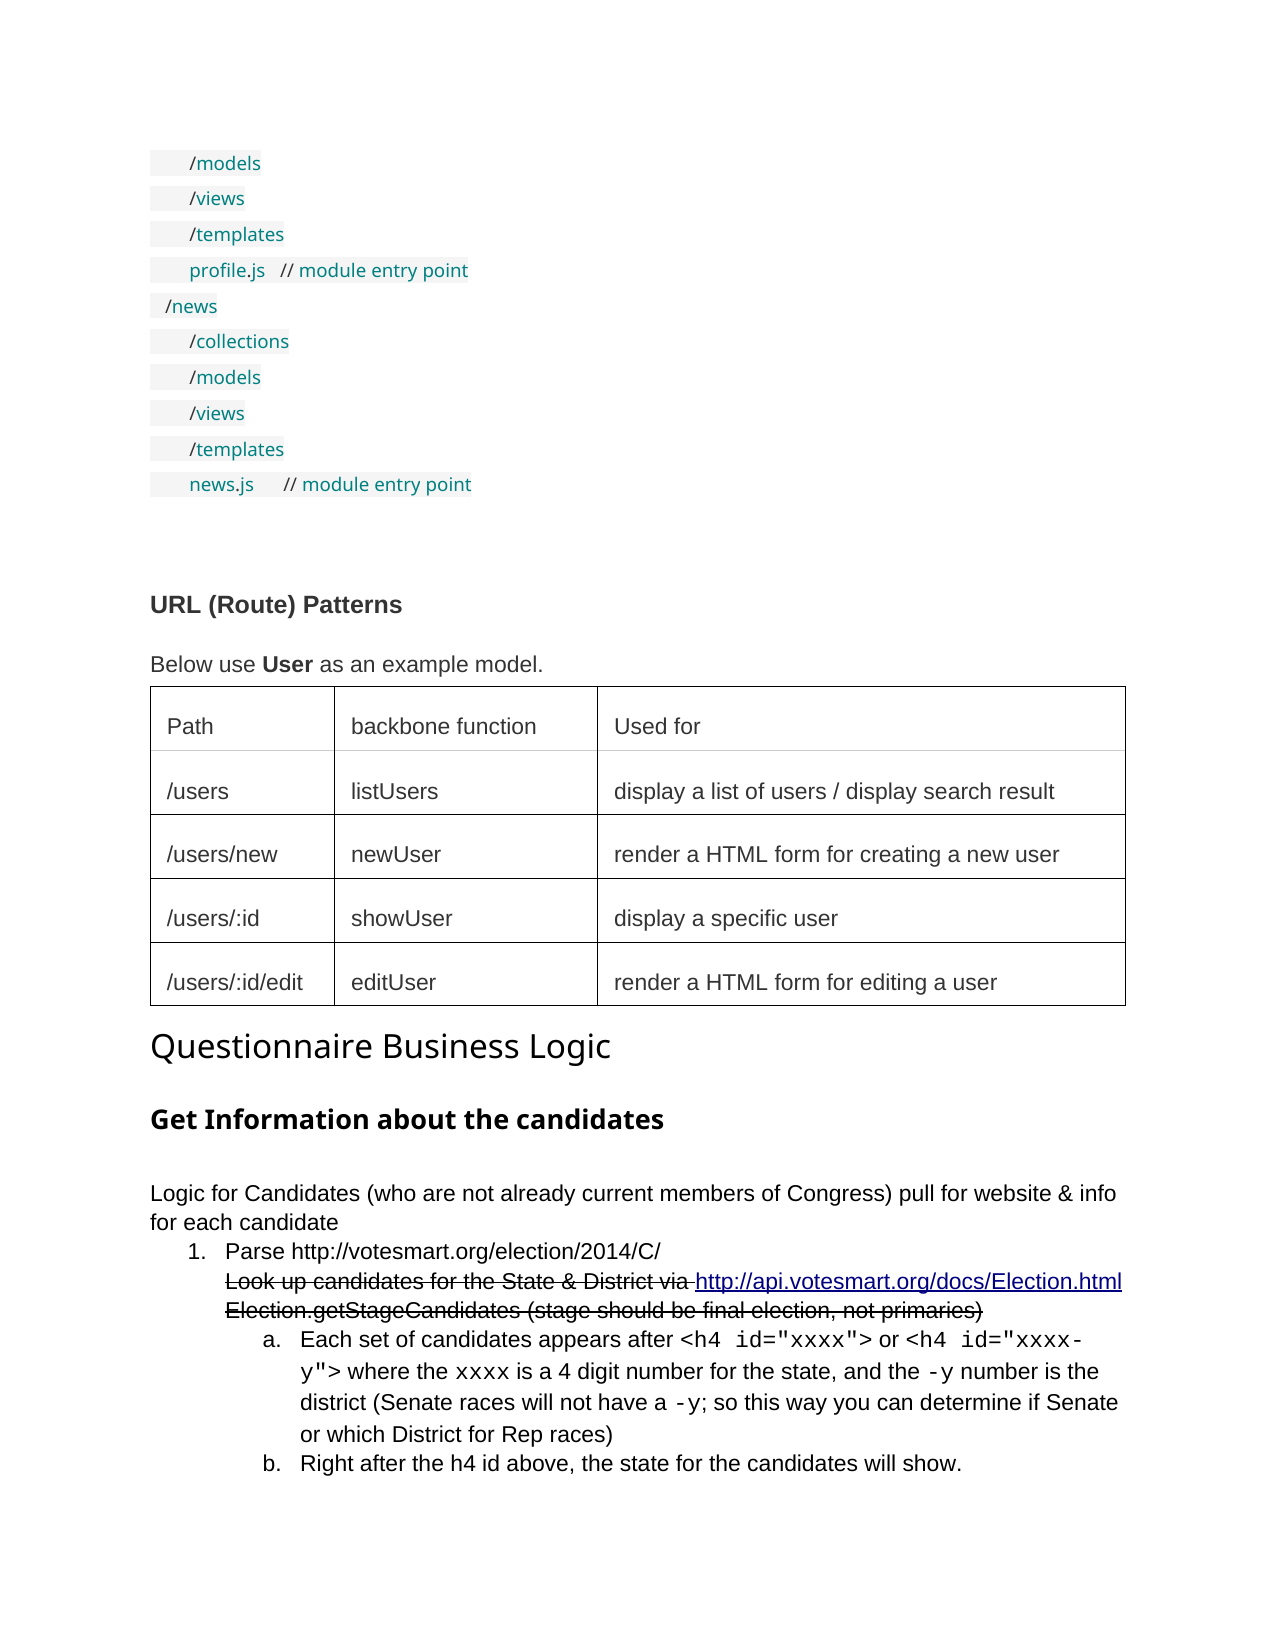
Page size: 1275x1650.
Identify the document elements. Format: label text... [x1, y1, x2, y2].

table_cell render a HTML form for creating a new user [598, 815, 1125, 878]
text /models /views /templates profile.js // module entry point /news /collections /models /views /templates news.js // module entry point [150, 150, 1125, 533]
table_cell /users/:id/edit [151, 943, 334, 1005]
table_header Used for [598, 687, 1125, 750]
table_cell render a HTML form for editing a user [598, 943, 1125, 1005]
text Logic for Candidates (who are not already current members of Congress) pull for website & info for each candidate [150, 1180, 1125, 1235]
list Right after the h4 id above, the state for the candidates will show. [262, 1451, 1125, 1476]
list Parse http://votesmart.org/election/2014/C/ Look up candidates for the State & District via http://api.votesmart.org/docs/Election.html Election.getStageCandidates (stage should be final election, not primaries) [187, 1239, 1125, 1323]
subtitle Get Information about the candidates [150, 1101, 1125, 1138]
table_cell showUser [335, 879, 597, 942]
text Below use User as an example model. [150, 651, 1125, 677]
list Each set of candidates appears after <h4 id="xxxx"> or <h4 id="xxxx-y"> where the xxxx is a 4 digit number for the state, and the -y number is the district (Senate races will not have a -y; so this way you can determine if Senate or which District for Rep races) [262, 1327, 1125, 1447]
table_cell /users/:id [151, 879, 334, 942]
table_cell /users [151, 751, 334, 814]
subtitle Questionnaire Business Logic [150, 1022, 1125, 1068]
table_cell listUsers [335, 751, 597, 814]
table_cell editUser [335, 943, 597, 1005]
table_header Path [151, 687, 334, 750]
subtitle URL (Route) Patterns [150, 591, 1125, 619]
table_header backbone function [335, 687, 597, 750]
table_cell display a list of users / display search result [598, 751, 1125, 814]
table_cell newUser [335, 815, 597, 878]
table_cell display a specific user [598, 879, 1125, 942]
table_cell /users/new [151, 815, 334, 878]
